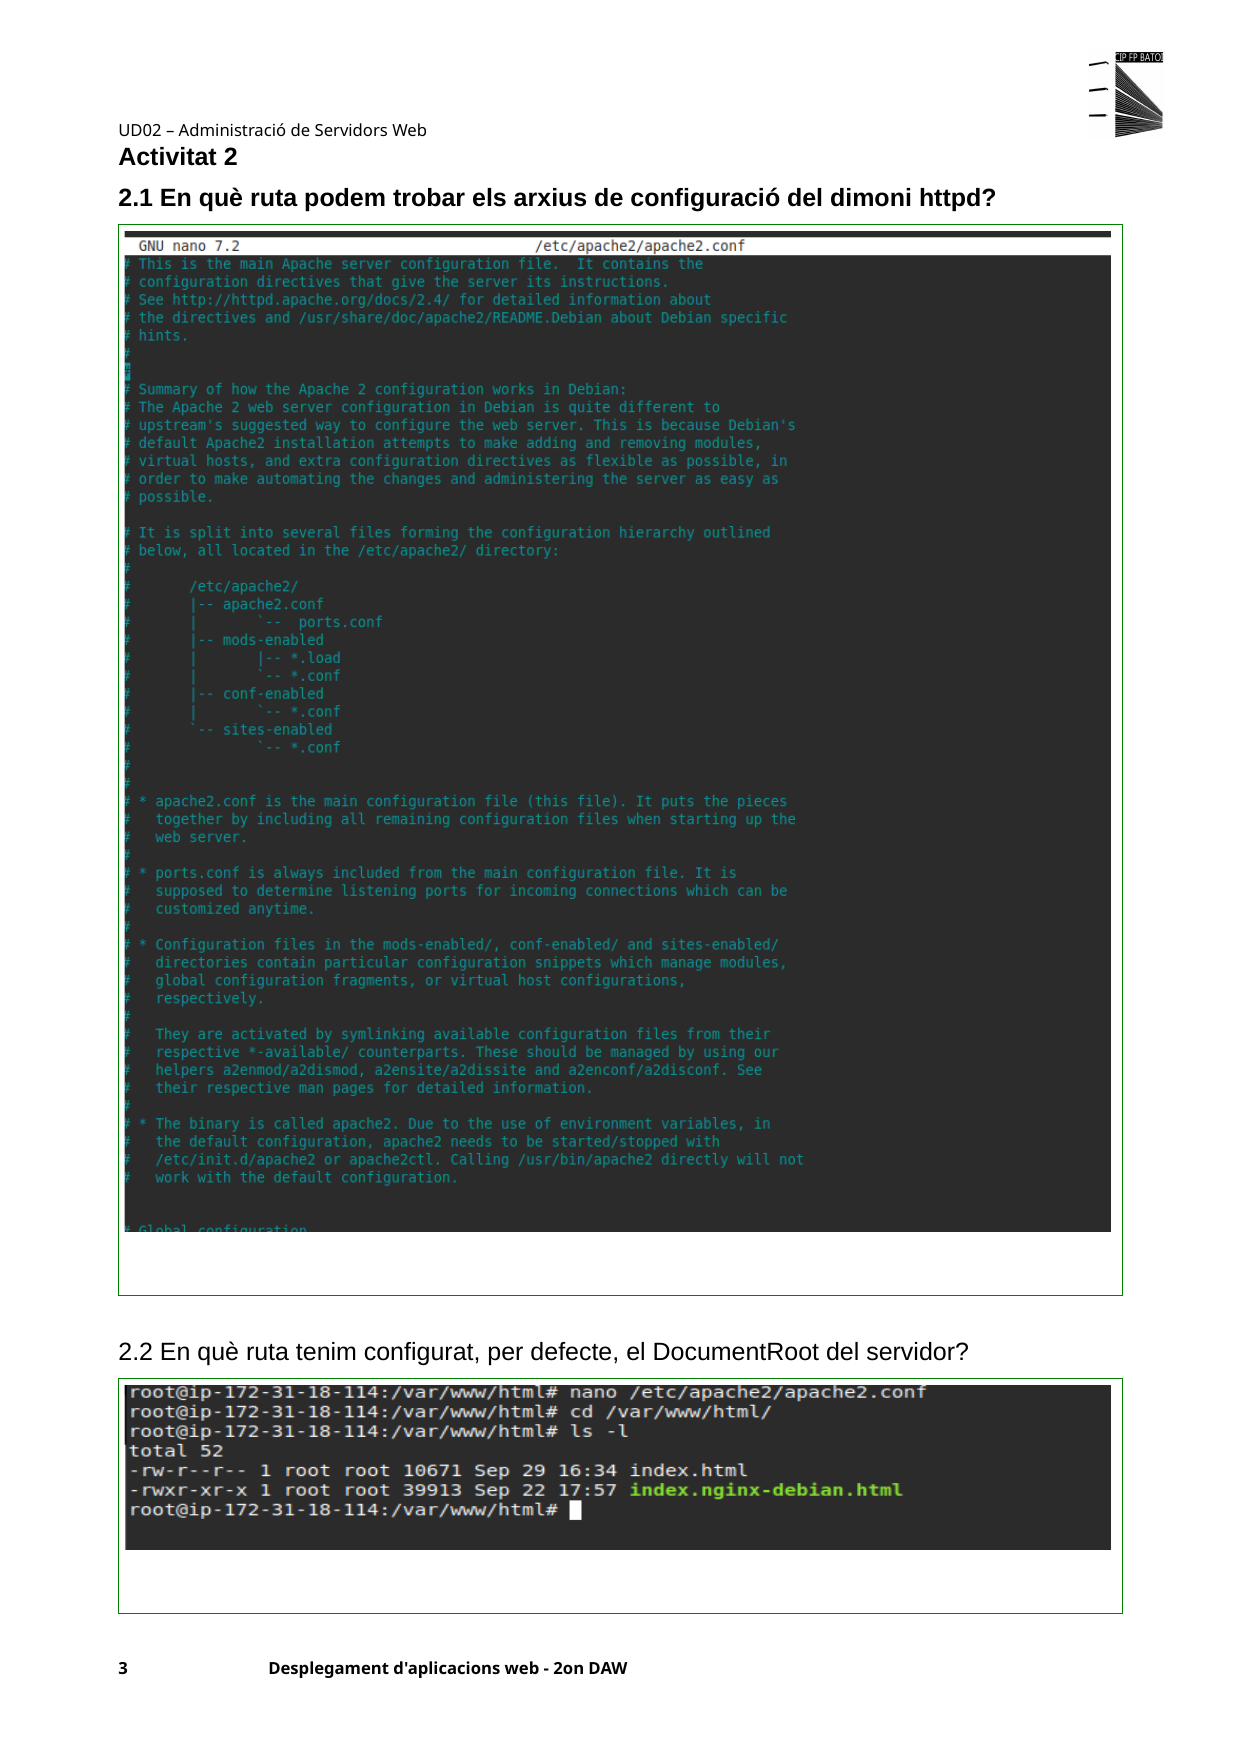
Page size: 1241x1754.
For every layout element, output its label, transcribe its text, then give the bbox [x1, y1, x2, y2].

picture [1087, 49, 1165, 140]
table_header [119, 225, 1122, 1294]
table_header [119, 1379, 1122, 1613]
text 2.1 En què ruta podem trobar els arxius de configuració del dimoni httpd? [118, 183, 1122, 212]
text 2.2 En què ruta tenim configurat, per defecte, el DocumentRoot del servidor? [118, 1337, 1122, 1366]
text Activitat 2 [118, 142, 1122, 171]
picture [124, 1385, 1111, 1550]
picture [124, 231, 1111, 1232]
